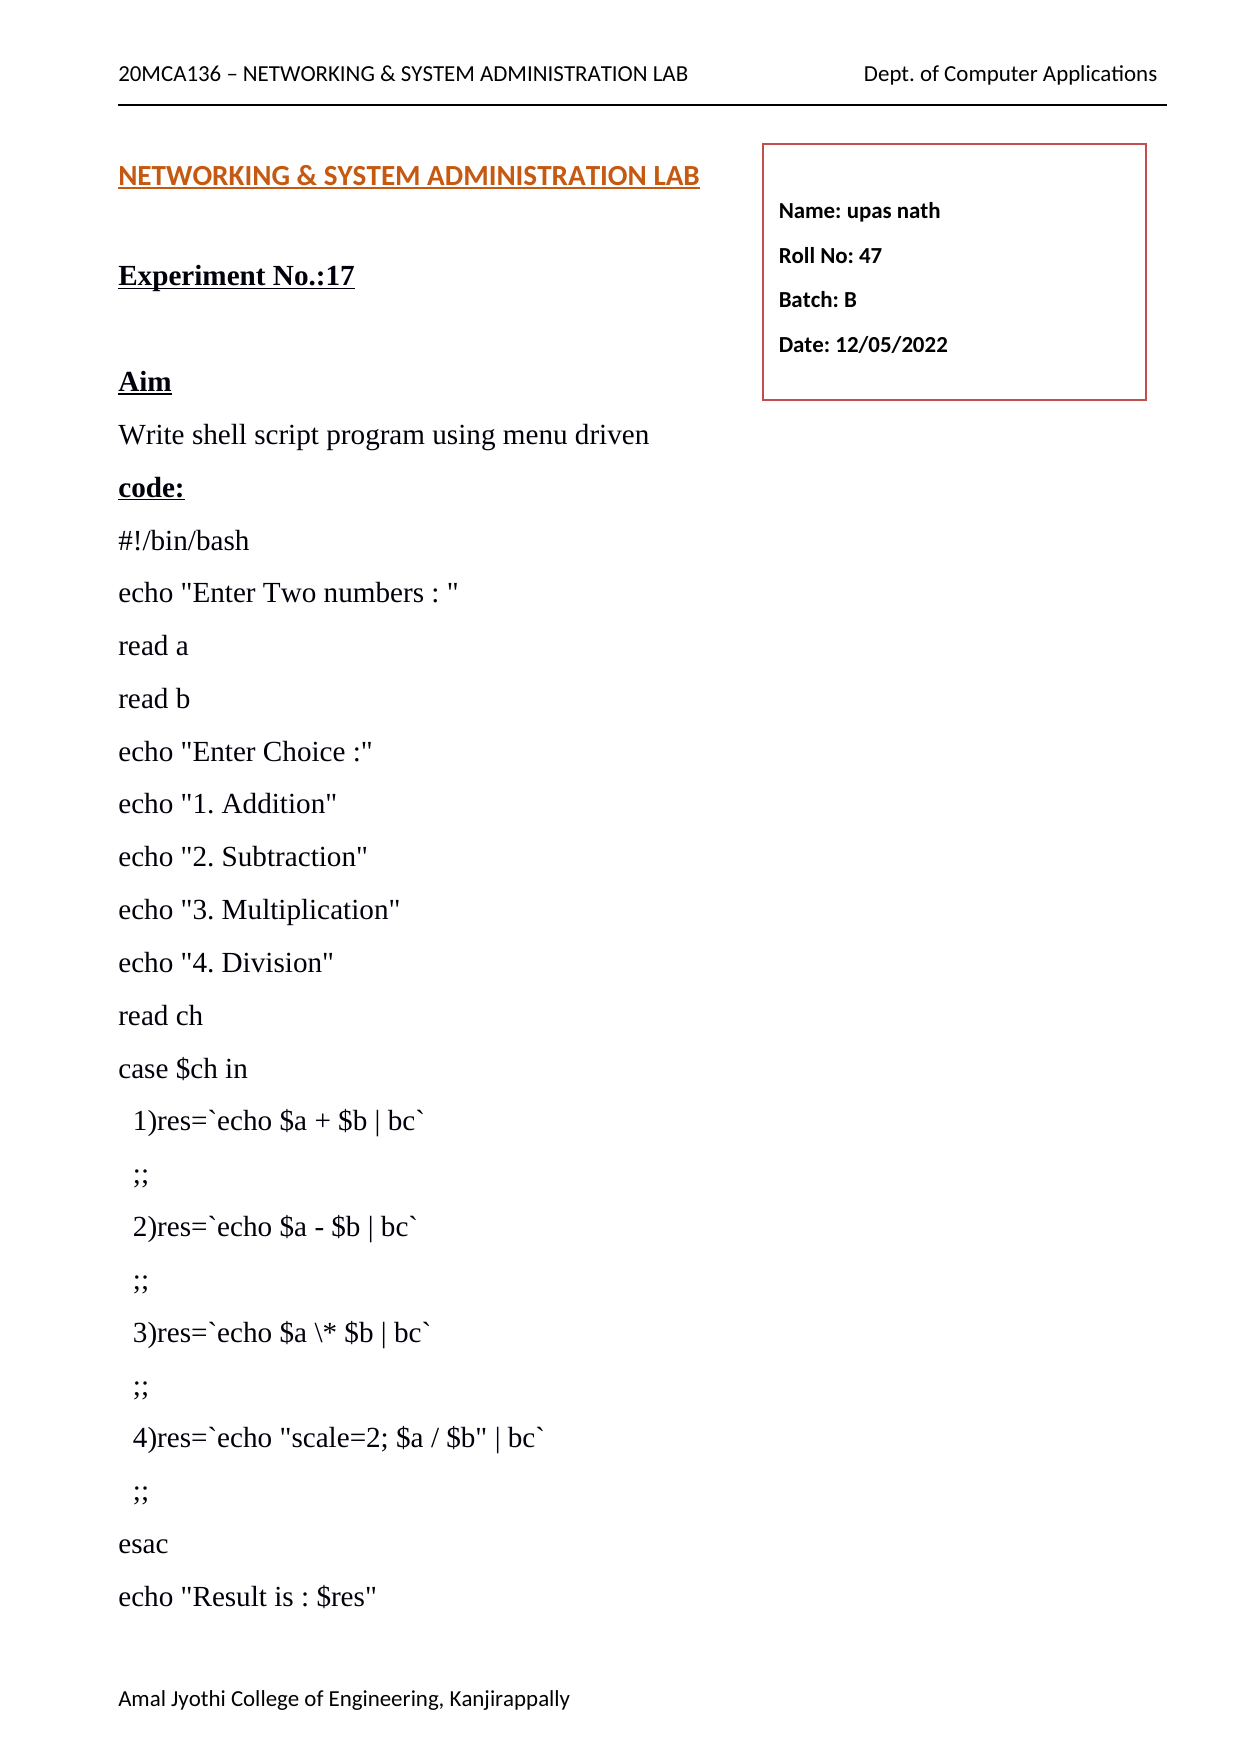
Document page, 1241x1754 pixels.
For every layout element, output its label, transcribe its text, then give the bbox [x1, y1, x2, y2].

text Name: upas nath [778, 196, 1131, 224]
text Roll No: 47 [778, 241, 1131, 269]
text echo "2. Subtraction" [118, 839, 1167, 873]
text Aim [118, 364, 762, 398]
text ;; [118, 1473, 1167, 1507]
text read a [118, 628, 1167, 662]
text NETWORKING & SYSTEM ADMINISTRATION LAB [118, 157, 762, 192]
text echo "4. Division" [118, 945, 1167, 979]
text echo "3. Multiplication" [118, 892, 1167, 926]
text esac [118, 1526, 1167, 1559]
text Date: 12/05/2022 [778, 330, 1131, 358]
text ;; [118, 1368, 1167, 1401]
text echo "Result is : $res" [118, 1579, 1167, 1612]
text read ch [118, 998, 1167, 1031]
text 4)res=`echo "scale=2; $a / $b" | bc` [118, 1420, 1167, 1454]
text Batch: B [778, 286, 1131, 314]
text echo "Enter Choice :" [118, 734, 1167, 767]
text 3)res=`echo $a \* $b | bc` [118, 1315, 1167, 1348]
text ;; [118, 1156, 1167, 1190]
text [1147, 258, 1167, 292]
text #!/bin/bash [118, 523, 1167, 556]
text Write shell script program using menu driven [118, 417, 1167, 451]
text [1147, 364, 1167, 398]
text echo "Enter Two numbers : " [118, 575, 1167, 609]
text Experiment No.:17 [118, 258, 762, 292]
text echo "1. Addition" [118, 787, 1167, 820]
text 2)res=`echo $a - $b | bc` [118, 1209, 1167, 1243]
text read b [118, 681, 1167, 714]
text ;; [118, 1262, 1167, 1296]
text code: [118, 470, 1167, 503]
text 1)res=`echo $a + $b | bc` [118, 1103, 1167, 1137]
text case $ch in [118, 1051, 1167, 1084]
